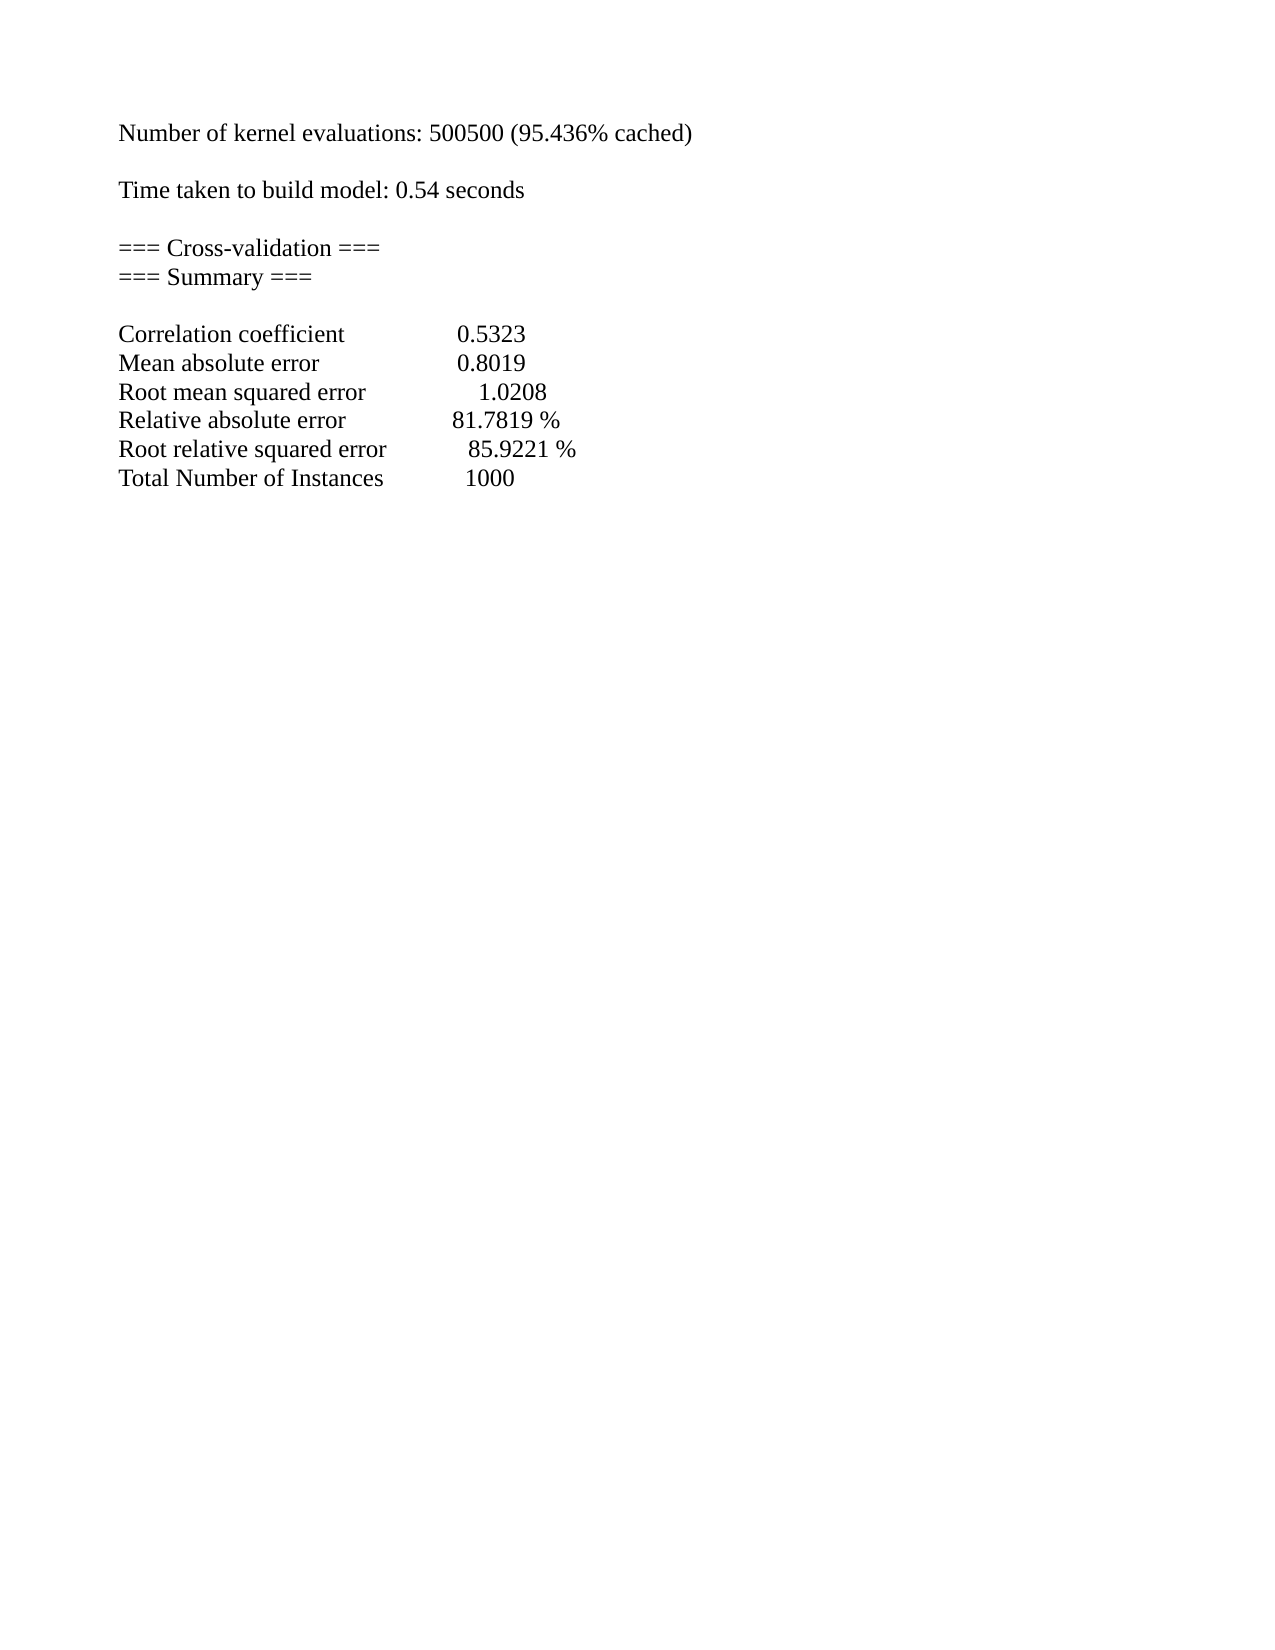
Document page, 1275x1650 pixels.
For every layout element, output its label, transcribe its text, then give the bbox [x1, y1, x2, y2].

text Number of kernel evaluations: 500500 (95.436% cached) [118, 118, 1157, 147]
text Correlation coefficient 0.5323 [118, 319, 1157, 348]
text Root mean squared error 1.0208 [118, 377, 1157, 406]
text Relative absolute error 81.7819 % [118, 406, 1157, 434]
text Mean absolute error 0.8019 [118, 348, 1157, 377]
text === Cross-validation === [118, 233, 1157, 262]
text Time taken to build model: 0.54 seconds [118, 176, 1157, 204]
text === Summary === [118, 262, 1157, 291]
text Total Number of Instances 1000 [118, 463, 1157, 492]
text Root relative squared error 85.9221 % [118, 434, 1157, 463]
